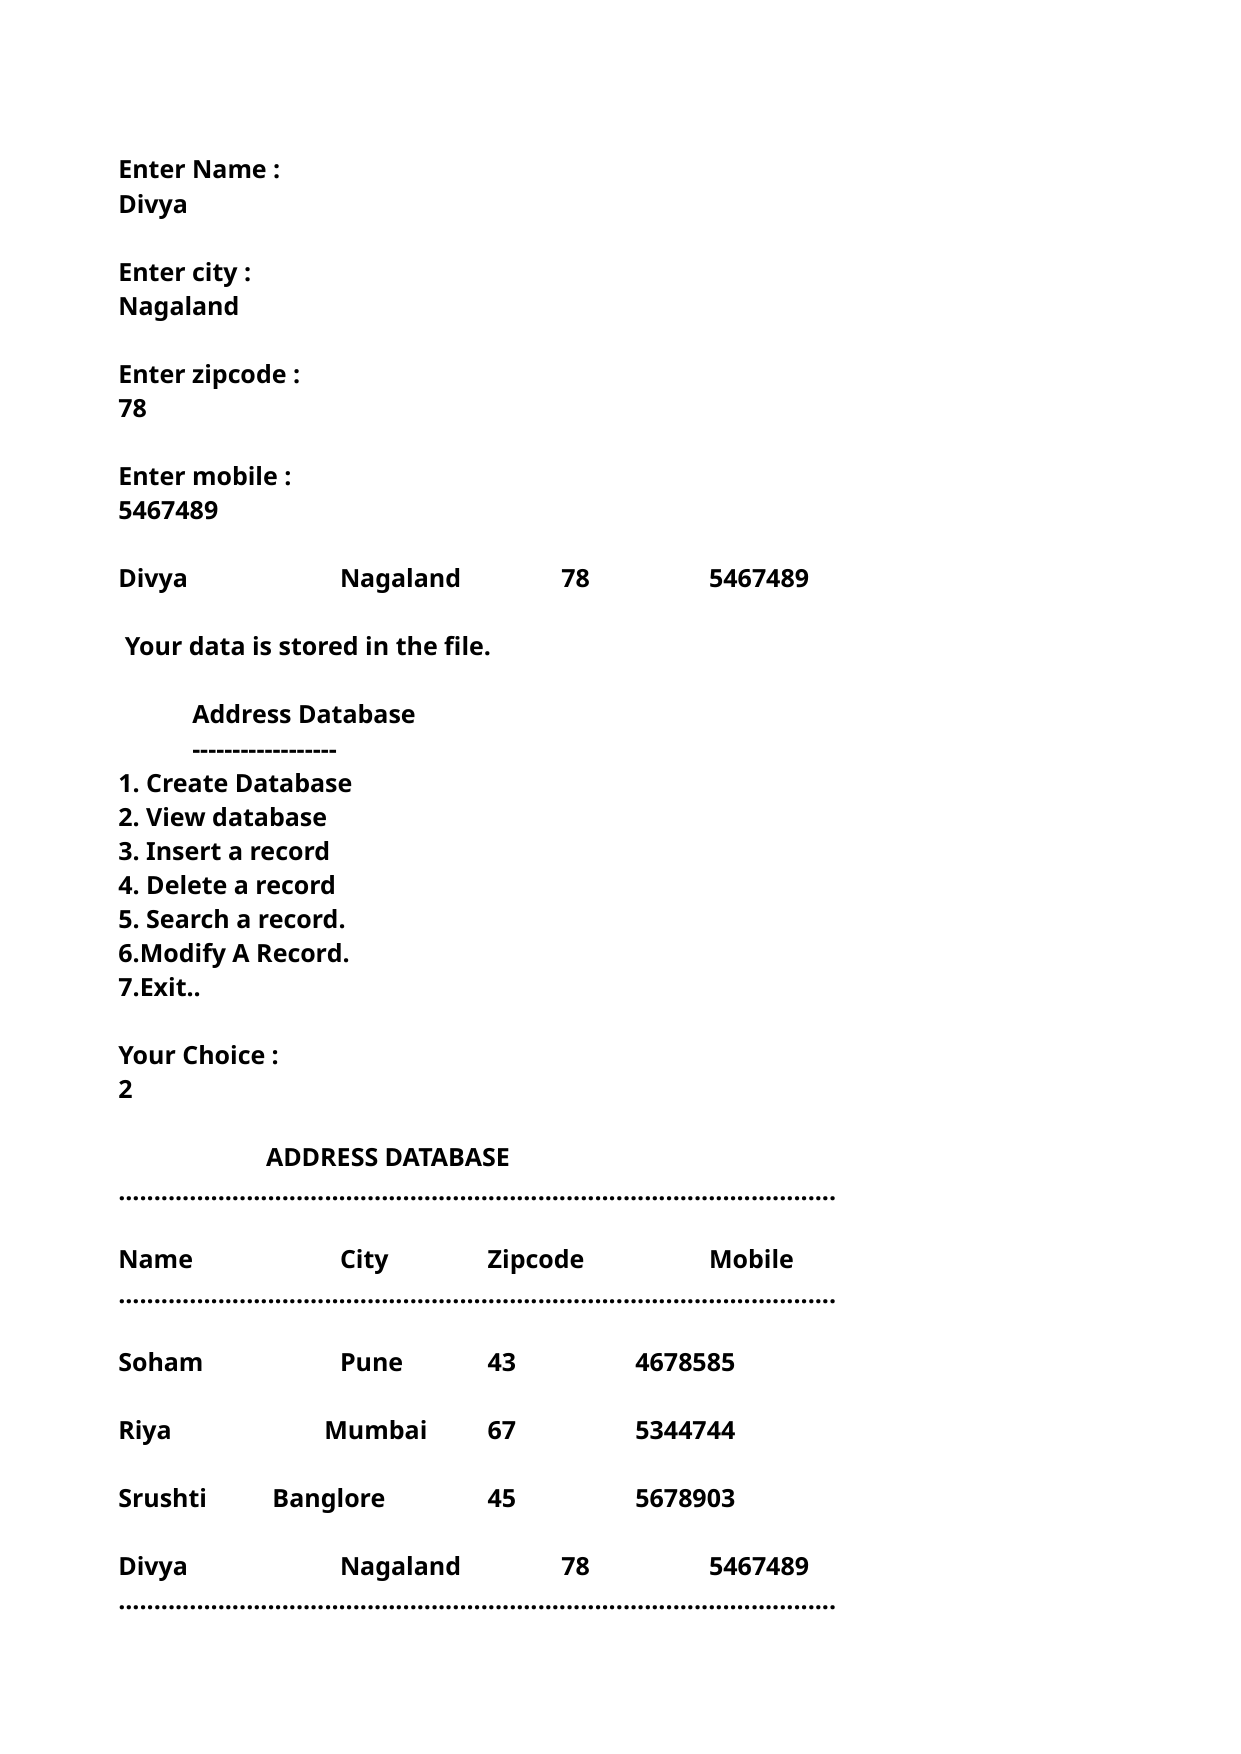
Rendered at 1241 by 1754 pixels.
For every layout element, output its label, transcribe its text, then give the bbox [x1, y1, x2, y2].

text Nagaland [118, 288, 1122, 322]
text ADDRESS DATABASE [118, 1140, 1122, 1174]
text 2 [118, 1072, 1122, 1106]
text Divya Nagaland 78 5467489 [118, 561, 1122, 595]
text 6.Modify A Record. [118, 936, 1122, 970]
text 5467489 [118, 493, 1122, 527]
text 2. View database [118, 799, 1122, 833]
text ..................................................................................................... [118, 1174, 1122, 1208]
text Your data is stored in the file. [118, 629, 1122, 663]
text Divya [118, 186, 1122, 220]
text Enter Name : [118, 152, 1122, 186]
text Srushti Banglore 45 5678903 [118, 1481, 1122, 1515]
text Enter zipcode : [118, 357, 1122, 391]
text Divya Nagaland 78 5467489 [118, 1549, 1122, 1583]
text 7.Exit.. [118, 970, 1122, 1004]
text ------------------ [118, 731, 1122, 765]
text 4. Delete a record [118, 867, 1122, 902]
text Enter mobile : [118, 459, 1122, 493]
text Enter city : [118, 254, 1122, 288]
text ..................................................................................................... [118, 1583, 1122, 1617]
text ..................................................................................................... [118, 1276, 1122, 1310]
text Your Choice : [118, 1038, 1122, 1072]
text Soham Pune 43 4678585 [118, 1344, 1122, 1378]
text 5. Search a record. [118, 902, 1122, 936]
text 1. Create Database [118, 765, 1122, 799]
text 78 [118, 391, 1122, 425]
text 3. Insert a record [118, 833, 1122, 867]
text Name City Zipcode Mobile [118, 1242, 1122, 1276]
text Address Database [118, 697, 1122, 731]
text Riya Mumbai 67 5344744 [118, 1412, 1122, 1447]
